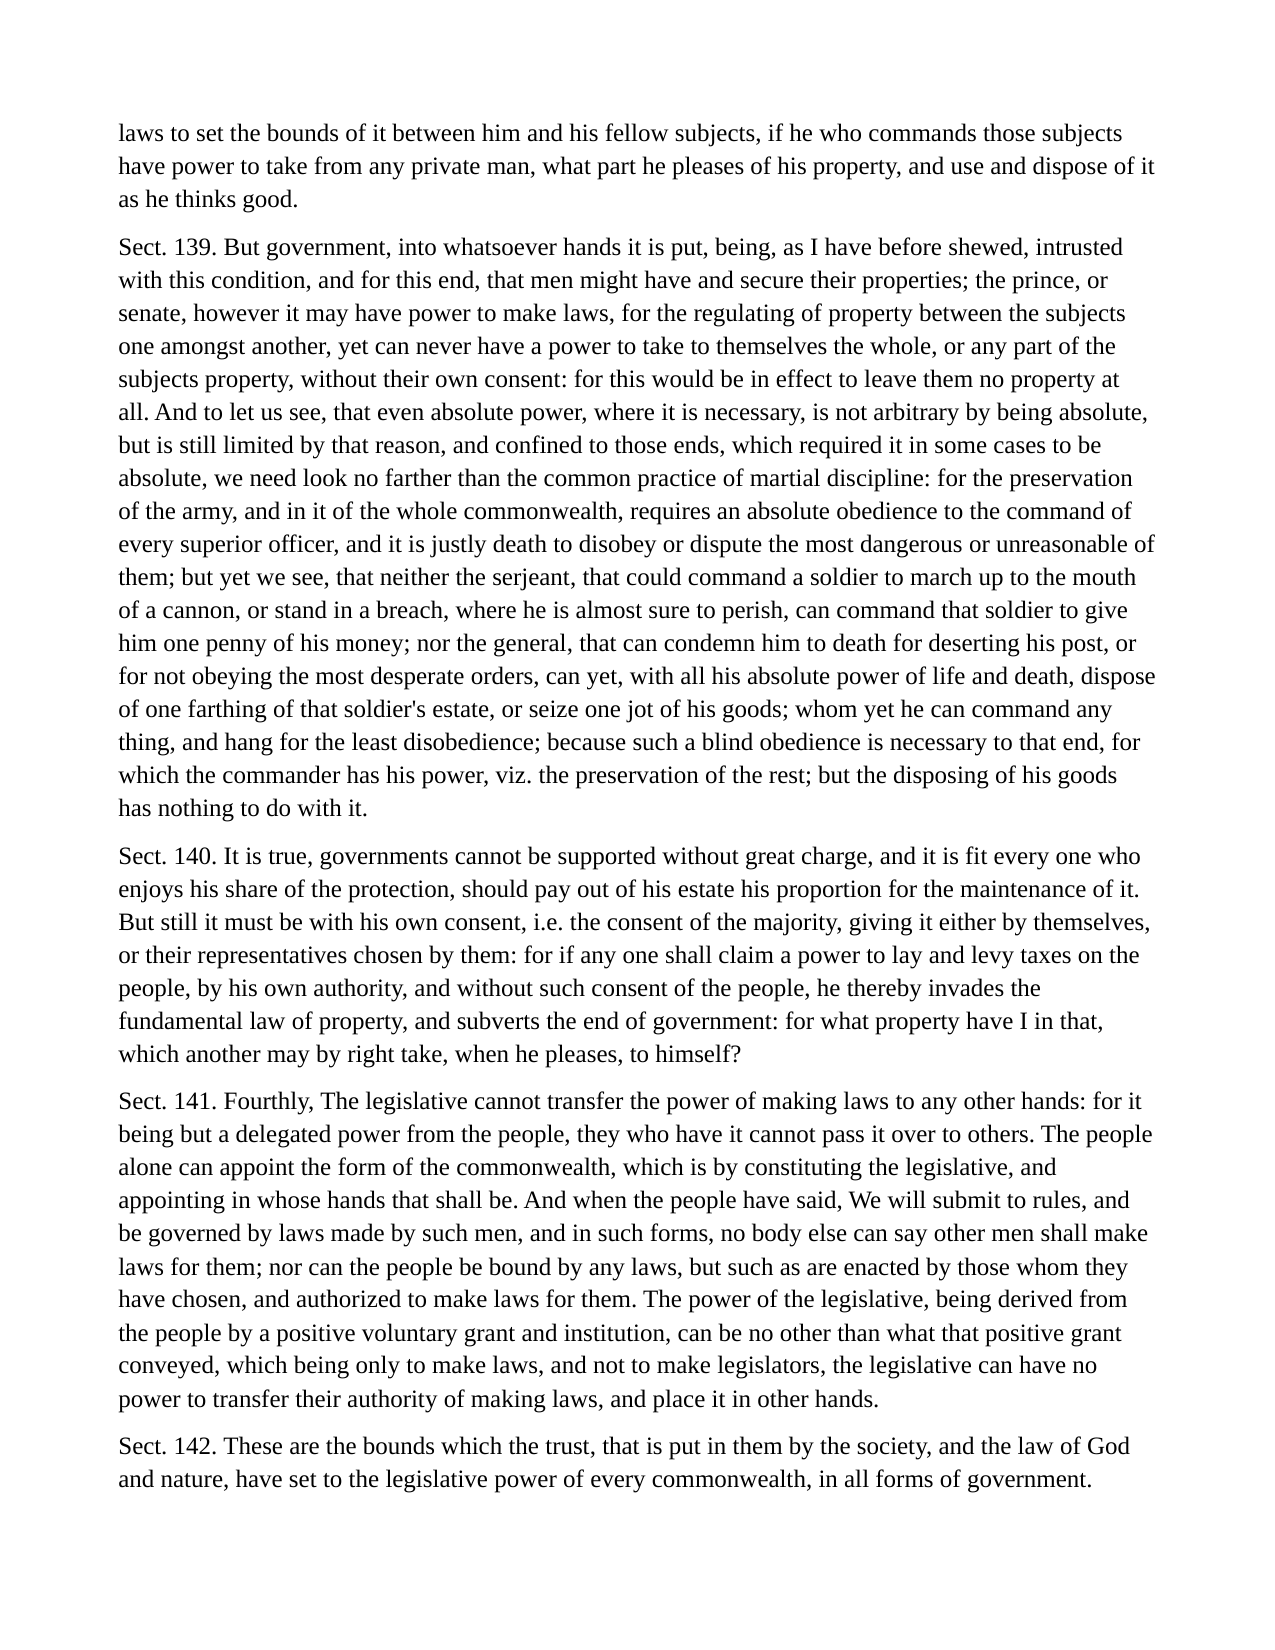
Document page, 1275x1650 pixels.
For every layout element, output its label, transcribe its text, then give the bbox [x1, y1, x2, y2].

text laws to set the bounds of it between him and his fellow subjects, if he who commands those subjects have power to take from any private man, what part he pleases of his property, and use and dispose of it as he thinks good. [118, 118, 1157, 213]
text Sect. 142. These are the bounds which the trust, that is put in them by the society, and the law of God and nature, have set to the legislative power of every commonwealth, in all forms of government. [118, 1431, 1157, 1493]
text Sect. 139. But government, into whatsoever hands it is put, being, as I have before shewed, intrusted with this condition, and for this end, that men might have and secure their properties; the prince, or senate, however it may have power to make laws, for the regulating of property between the subjects one amongst another, yet can never have a power to take to themselves the whole, or any part of the subjects property, without their own consent: for this would be in effect to leave them no property at all. And to let us see, that even absolute power, where it is necessary, is not arbitrary by being absolute, but is still limited by that reason, and confined to those ends, which required it in some cases to be absolute, we need look no farther than the common practice of martial discipline: for the preservation of the army, and in it of the whole commonwealth, requires an absolute obedience to the command of every superior officer, and it is justly death to disobey or dispute the most dangerous or unreasonable of them; but yet we see, that neither the serjeant, that could command a soldier to march up to the mouth of a cannon, or stand in a breach, where he is almost sure to perish, can command that soldier to give him one penny of his money; nor the general, that can condemn him to death for deserting his post, or for not obeying the most desperate orders, can yet, with all his absolute power of life and death, dispose of one farthing of that soldier's estate, or seize one jot of his goods; whom yet he can command any thing, and hang for the least disobedience; because such a blind obedience is necessary to that end, for which the commander has his power, viz. the preservation of the rest; but the disposing of his goods has nothing to do with it. [118, 232, 1157, 822]
text Sect. 140. It is true, governments cannot be supported without great charge, and it is fit every one who enjoys his share of the protection, should pay out of his estate his proportion for the maintenance of it. But still it must be with his own consent, i.e. the consent of the majority, giving it either by themselves, or their representatives chosen by them: for if any one shall claim a power to lay and levy taxes on the people, by his own authority, and without such consent of the people, he thereby invades the fundamental law of property, and subverts the end of government: for what property have I in that, which another may by right take, when he pleases, to himself? [118, 841, 1157, 1068]
text Sect. 141. Fourthly, The legislative cannot transfer the power of making laws to any other hands: for it being but a delegated power from the people, they who have it cannot pass it over to others. The people alone can appoint the form of the commonwealth, which is by constituting the legislative, and appointing in whose hands that shall be. And when the people have said, We will submit to rules, and be governed by laws made by such men, and in such forms, no body else can say other men shall make laws for them; nor can the people be bound by any laws, but such as are enacted by those whom they have chosen, and authorized to make laws for them. The power of the legislative, being derived from the people by a positive voluntary grant and institution, can be no other than what that positive grant conveyed, which being only to make laws, and not to make legislators, the legislative can have no power to transfer their authority of making laws, and place it in other hands. [118, 1086, 1157, 1412]
